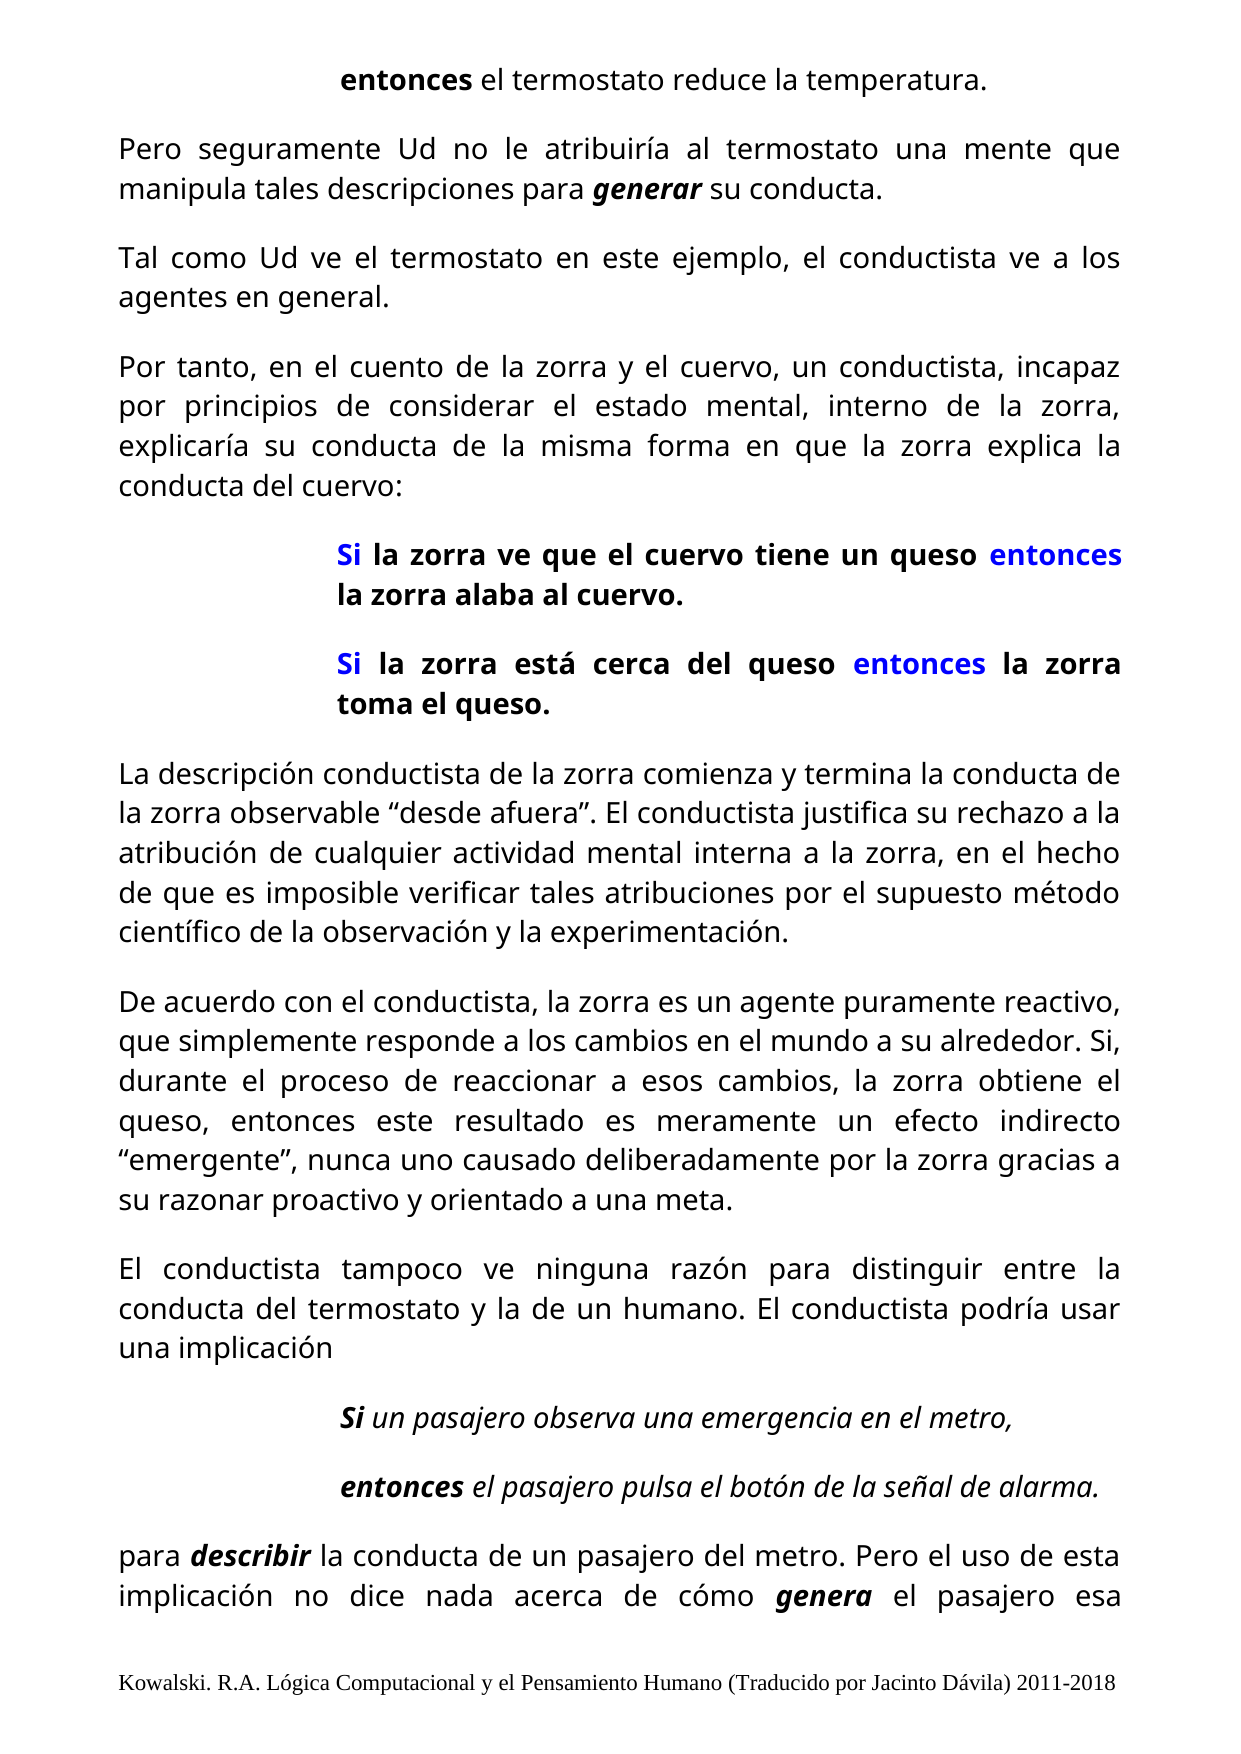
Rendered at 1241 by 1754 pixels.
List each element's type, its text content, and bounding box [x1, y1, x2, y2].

text Por tanto, en el cuento de la zorra y el cuervo, un conductista, incapaz por principios de considerar el estado mental, interno de la zorra, explicaría su conducta de la misma forma en que la zorra explica la conducta del cuervo: [118, 346, 1122, 505]
text Si la zorra ve que el cuervo tiene un queso entonces la zorra alaba al cuervo. [337, 534, 1122, 613]
text El conductista tampoco ve ninguna razón para distinguir entre la conducta del termostato y la de un humano. El conductista podría usar una implicación [118, 1248, 1122, 1367]
text entonces el pasajero pulsa el botón de la señal de alarma. [340, 1466, 1122, 1506]
text La descripción conductista de la zorra comienza y termina la conducta de la zorra observable “desde afuera”. El conductista justifica su rechazo a la atribución de cualquier actividad mental interna a la zorra, en el hecho de que es imposible verificar tales atribuciones por el supuesto método científico de la observación y la experimentación. [118, 753, 1122, 951]
text entonces el termostato reduce la temperatura. [340, 59, 1122, 99]
text para describir la conducta de un pasajero del metro. Pero el uso de esta implicación no dice nada acerca de cómo genera el pasajero esa [118, 1535, 1122, 1615]
text Tal como Ud ve el termostato en este ejemplo, el conductista ve a los agentes en general. [118, 237, 1122, 316]
text Si la zorra está cerca del queso entonces la zorra toma el queso. [337, 643, 1122, 723]
text Pero seguramente Ud no le atribuiría al termostato una mente que manipula tales descripciones para generar su conducta. [118, 128, 1122, 208]
text De acuerdo con el conductista, la zorra es un agente puramente reactivo, que simplemente responde a los cambios en el mundo a su alrededor. Si, durante el proceso de reaccionar a esos cambios, la zorra obtiene el queso, entonces este resultado es meramente un efecto indirecto “emergente”, nunca uno causado deliberadamente por la zorra gracias a su razonar proactivo y orientado a una meta. [118, 981, 1122, 1219]
text Si un pasajero observa una emergencia en el metro, [340, 1397, 1122, 1437]
